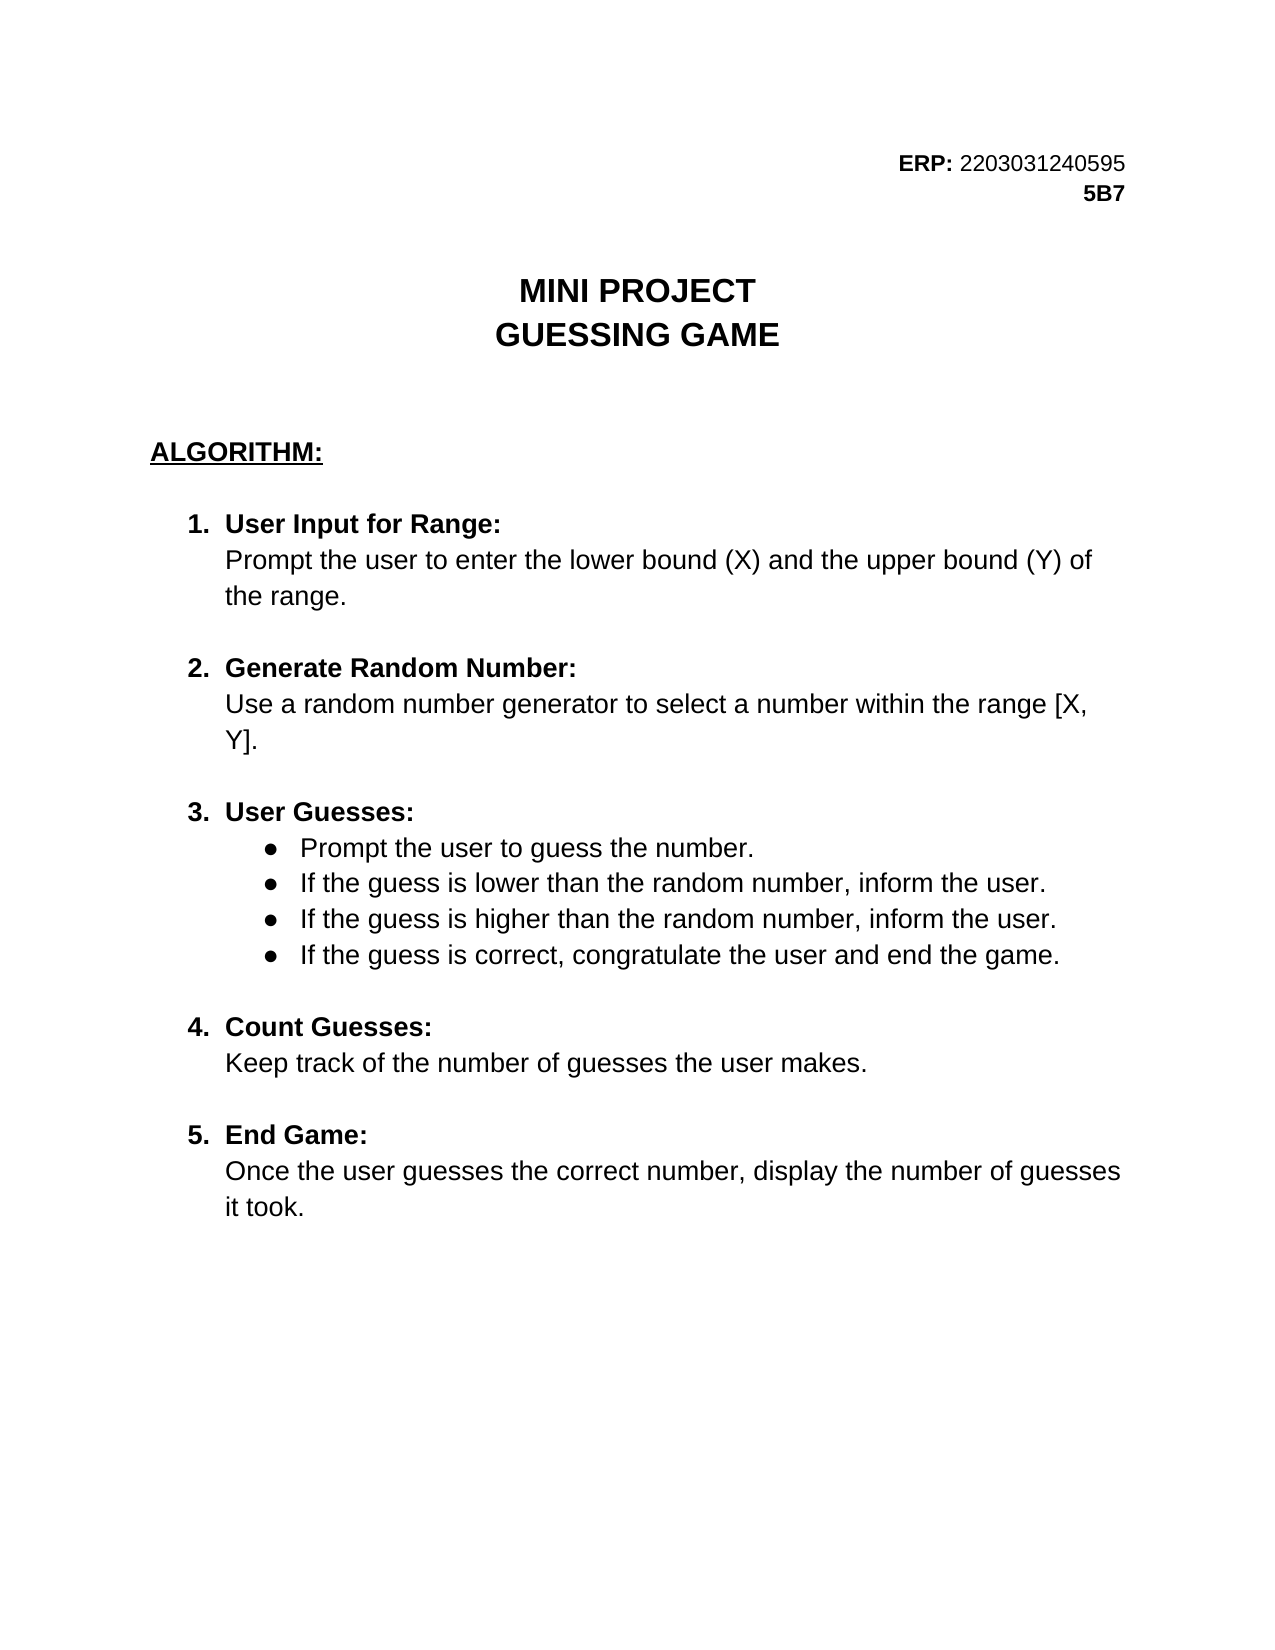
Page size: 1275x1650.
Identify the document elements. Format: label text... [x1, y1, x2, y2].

list If the guess is higher than the random number, inform the user. [262, 903, 1125, 935]
list User Input for Range: [187, 508, 1125, 539]
list Generate Random Number: [187, 652, 1125, 683]
list End Game: [187, 1119, 1125, 1150]
text MINI PROJECT [150, 271, 1125, 309]
list If the guess is correct, congratulate the user and end the game. [262, 939, 1125, 971]
text Once the user guesses the correct number, display the number of guesses it took. [225, 1155, 1125, 1222]
list Count Guesses: [187, 1011, 1125, 1042]
text Keep track of the number of guesses the user makes. [225, 1047, 1125, 1078]
text 5B7 [150, 180, 1125, 207]
list If the guess is lower than the random number, inform the user. [262, 867, 1125, 899]
text ERP: 2203031240595 [150, 150, 1125, 176]
list Prompt the user to guess the number. [262, 832, 1125, 863]
text Prompt the user to enter the lower bound (X) and the upper bound (Y) of the range. [225, 544, 1125, 611]
text Use a random number generator to select a number within the range [X, Y]. [225, 688, 1125, 755]
list User Guesses: [187, 796, 1125, 827]
text GUESSING GAME [150, 315, 1125, 353]
text ALGORITHM: [150, 436, 1125, 467]
